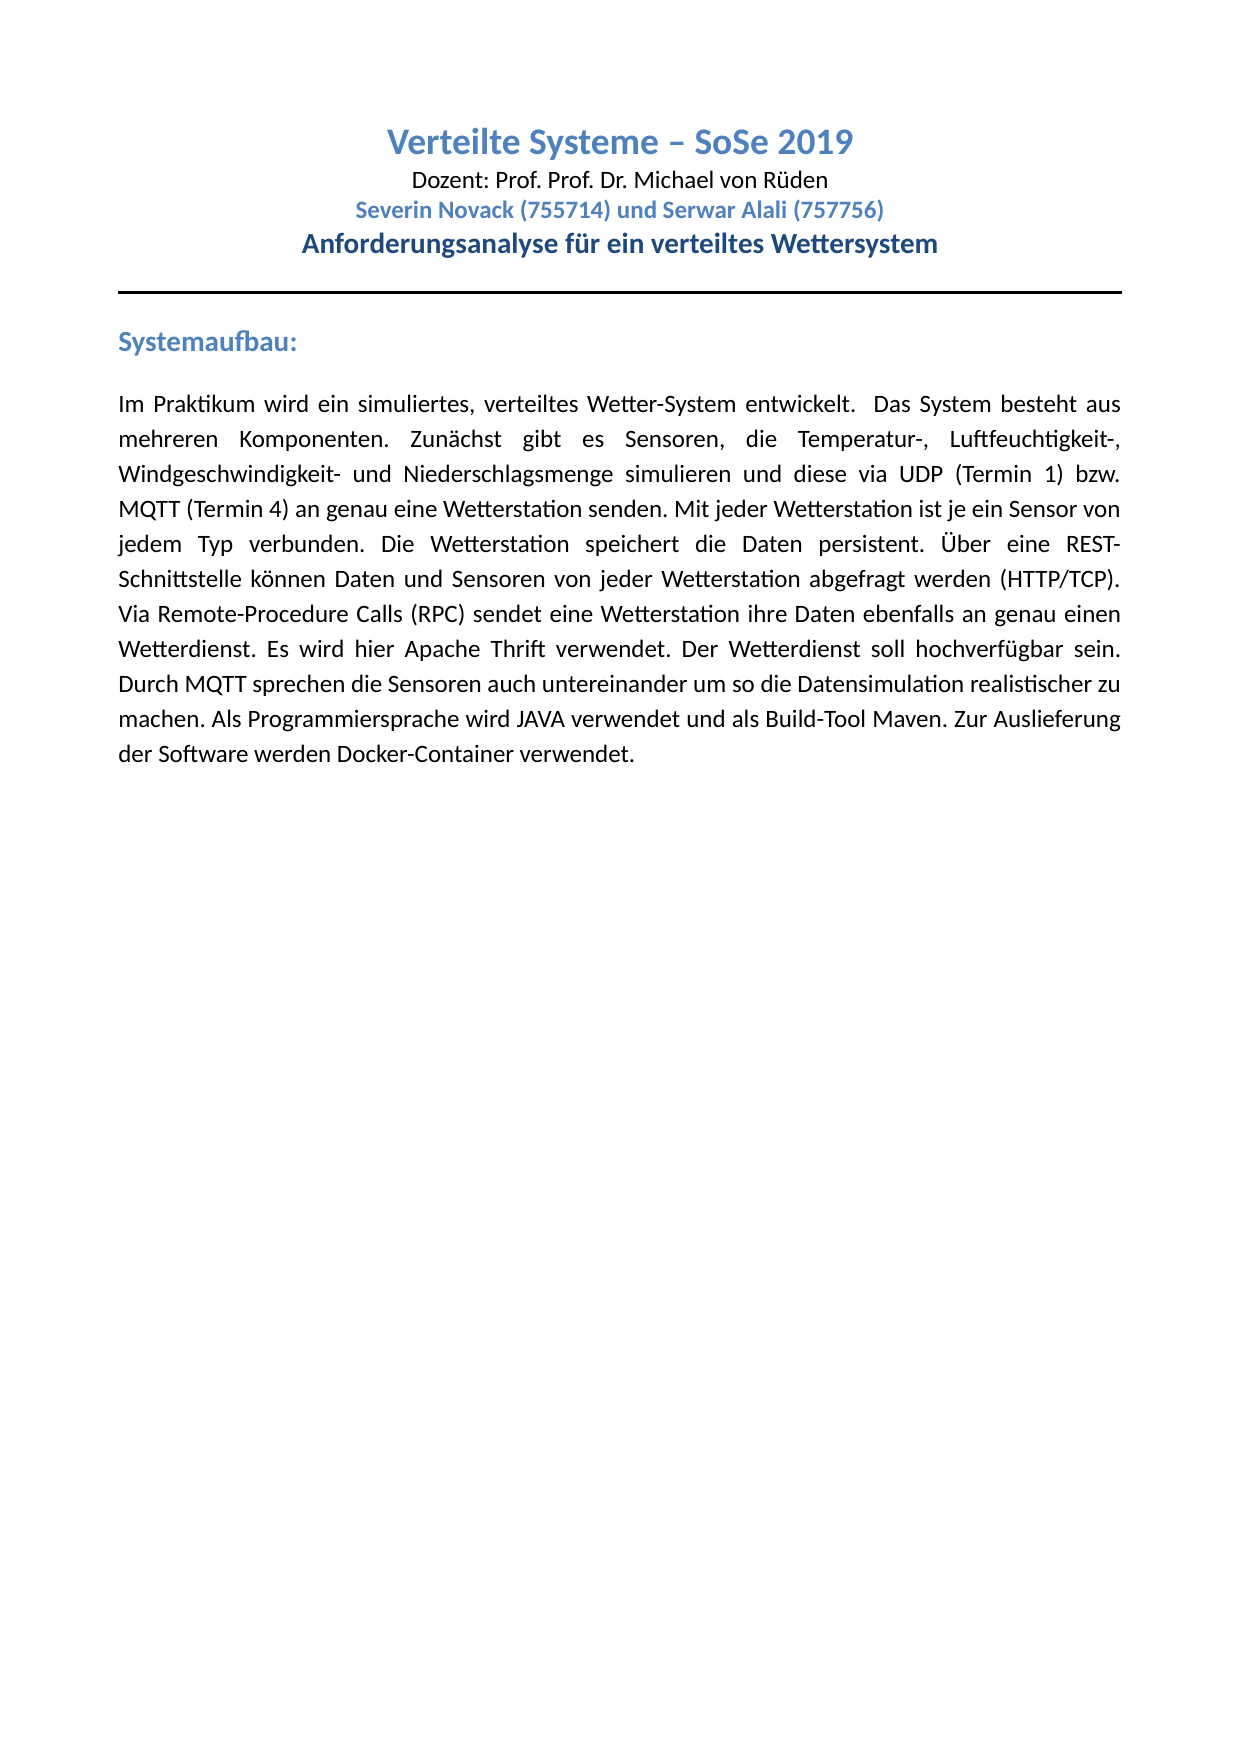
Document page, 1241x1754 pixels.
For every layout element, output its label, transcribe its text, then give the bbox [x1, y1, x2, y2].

text Systemaufbau: [118, 323, 1122, 359]
text Verteilte Systeme – SoSe 2019 [118, 118, 1122, 164]
text Severin Novack (755714) und Serwar Alali (757756) [118, 194, 1122, 225]
text Anforderungsanalyse für ein verteiltes Wettersystem [118, 225, 1122, 261]
text Im Praktikum wird ein simuliertes, verteiltes Wetter-System entwickelt. Das System besteht aus mehreren Komponenten. Zunächst gibt es Sensoren, die Temperatur-, Luftfeuchtigkeit-, Windgeschwindigkeit- und Niederschlagsmenge simulieren und diese via UDP (Termin 1) bzw. MQTT (Termin 4) an genau eine Wetterstation senden. Mit jeder Wetterstation ist je ein Sensor von jedem Typ verbunden. Die Wetterstation speichert die Daten persistent. Über eine REST-Schnittstelle können Daten und Sensoren von jeder Wetterstation abgefragt werden (HTTP/TCP). Via Remote-Procedure Calls (RPC) sendet eine Wetterstation ihre Daten ebenfalls an genau einen Wetterdienst. Es wird hier Apache Thrift verwendet. Der Wetterdienst soll hochverfügbar sein. Durch MQTT sprechen die Sensoren auch untereinander um so die Datensimulation realistischer zu machen. Als Programmiersprache wird JAVA verwendet und als Build-Tool Maven. Zur Auslieferung der Software werden Docker-Container verwendet. [118, 388, 1122, 768]
text Dozent: Prof. Prof. Dr. Michael von Rüden [118, 164, 1122, 194]
